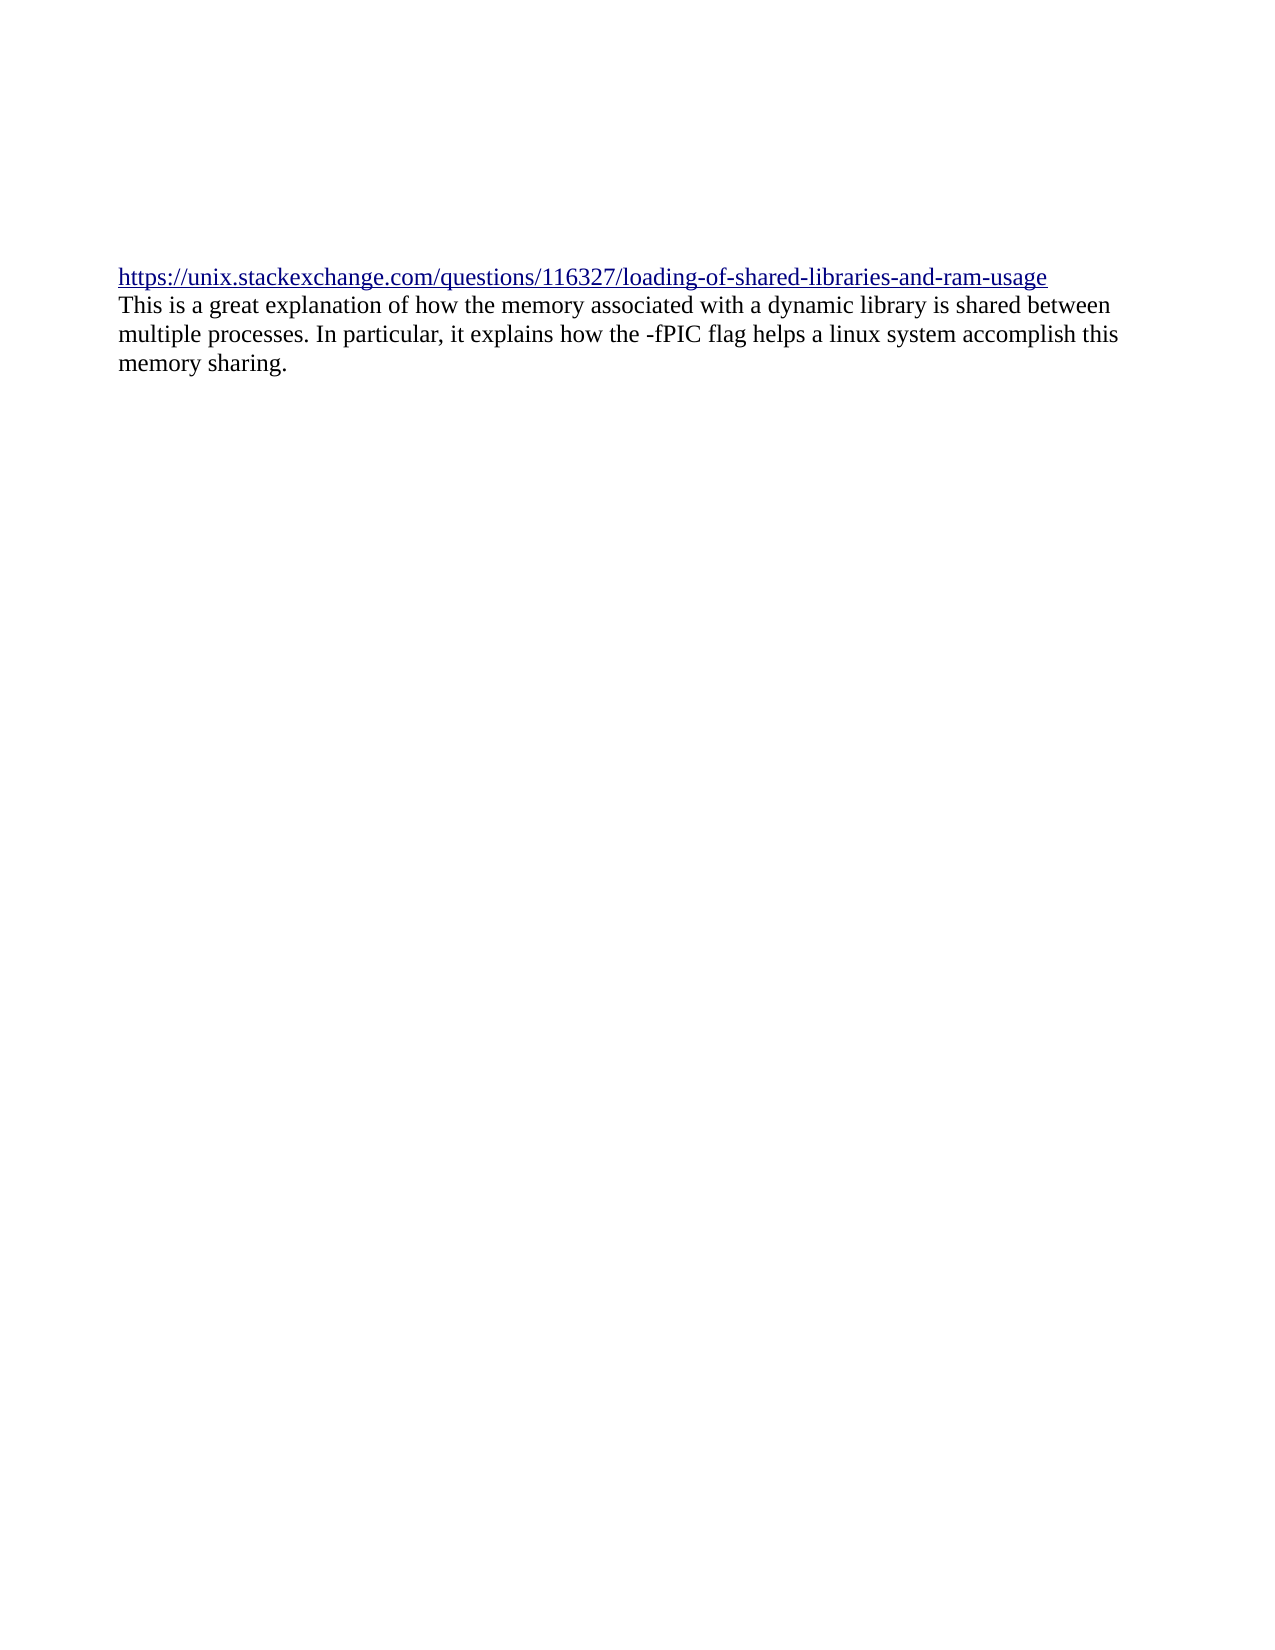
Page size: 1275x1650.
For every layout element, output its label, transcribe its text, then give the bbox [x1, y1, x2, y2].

text This is a great explanation of how the memory associated with a dynamic library is shared between multiple processes. In particular, it explains how the -fPIC flag helps a linux system accomplish this memory sharing. [118, 291, 1157, 377]
text https://unix.stackexchange.com/questions/116327/loading-of-shared-libraries-and-ram-usage [118, 262, 1157, 291]
